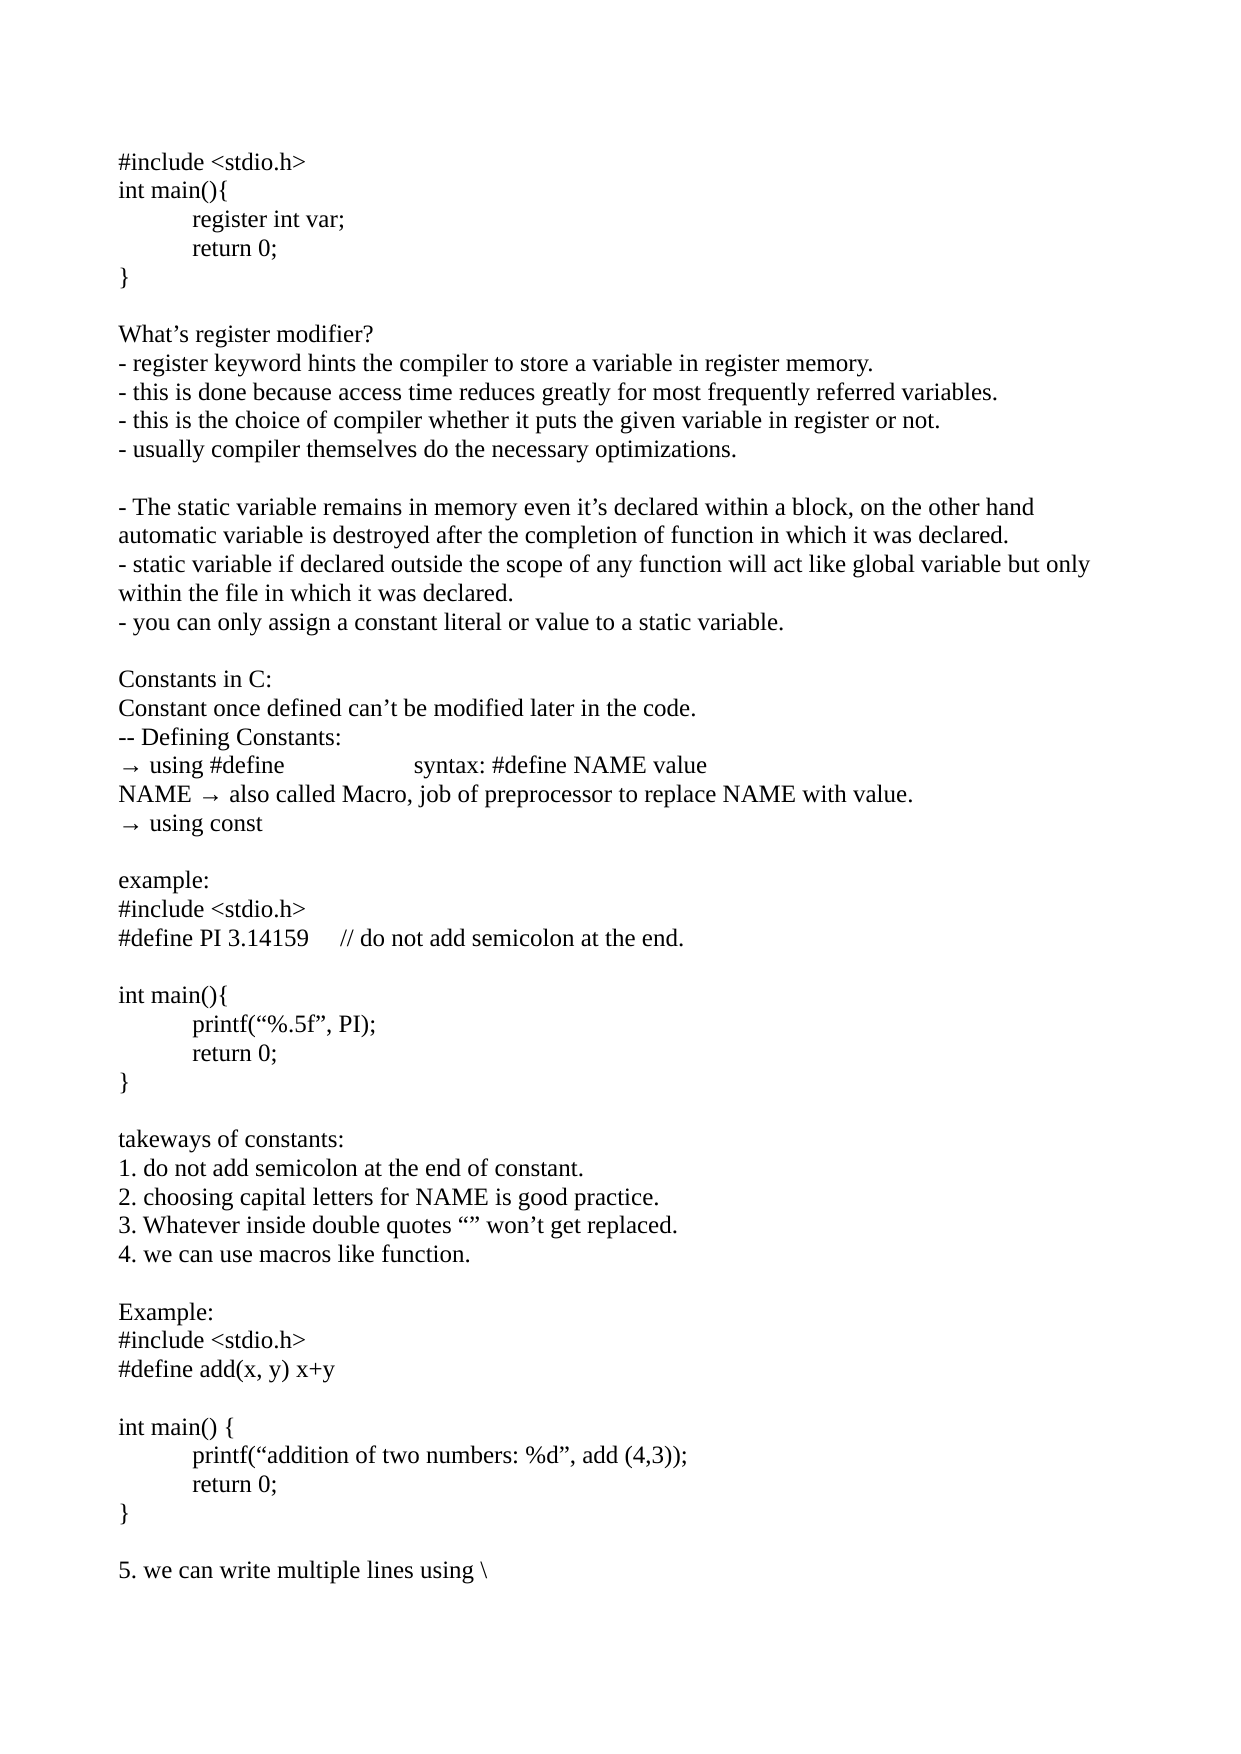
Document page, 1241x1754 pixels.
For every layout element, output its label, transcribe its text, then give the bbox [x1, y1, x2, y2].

text #define add(x, y) x+y [118, 1354, 1122, 1383]
text -- Defining Constants: [118, 722, 1122, 751]
text } [118, 1498, 1122, 1527]
text What’s register modifier? [118, 319, 1122, 348]
text #include <stdio.h> [118, 147, 1122, 176]
text 5. we can write multiple lines using \ [118, 1556, 1122, 1584]
text } [118, 1067, 1122, 1096]
text - The static variable remains in memory even it’s declared within a block, on the other hand automatic variable is destroyed after the completion of function in which it was declared. [118, 492, 1122, 549]
text - you can only assign a constant literal or value to a static variable. [118, 607, 1122, 636]
text register int var; [118, 204, 1122, 233]
text takeways of constants: [118, 1124, 1122, 1153]
text - this is the choice of compiler whether it puts the given variable in register or not. [118, 406, 1122, 434]
text printf(“%.5f”, PI); [118, 1009, 1122, 1038]
text 4. we can use macros like function. [118, 1239, 1122, 1268]
text return 0; [118, 233, 1122, 262]
text 3. Whatever inside double quotes “” won’t get replaced. [118, 1211, 1122, 1239]
text int main(){ [118, 981, 1122, 1009]
text printf(“addition of two numbers: %d”, add (4,3)); [118, 1441, 1122, 1469]
text #define PI 3.14159 // do not add semicolon at the end. [118, 923, 1122, 952]
text example: [118, 866, 1122, 894]
text → using #define syntax: #define NAME value [118, 751, 1122, 779]
text - usually compiler themselves do the necessary optimizations. [118, 434, 1122, 463]
text 2. choosing capital letters for NAME is good practice. [118, 1182, 1122, 1211]
text } [118, 262, 1122, 291]
text → using const [118, 808, 1122, 837]
text Constants in C: [118, 664, 1122, 693]
text int main(){ [118, 176, 1122, 204]
text - static variable if declared outside the scope of any function will act like global variable but only within the file in which it was declared. [118, 549, 1122, 607]
text Constant once defined can’t be modified later in the code. [118, 693, 1122, 722]
text return 0; [118, 1469, 1122, 1498]
text Example: [118, 1297, 1122, 1326]
text NAME → also called Macro, job of preprocessor to replace NAME with value. [118, 779, 1122, 808]
text - register keyword hints the compiler to store a variable in register memory. [118, 348, 1122, 377]
text #include <stdio.h> [118, 894, 1122, 923]
text 1. do not add semicolon at the end of constant. [118, 1153, 1122, 1182]
text #include <stdio.h> [118, 1326, 1122, 1354]
text int main() { [118, 1412, 1122, 1441]
text return 0; [118, 1038, 1122, 1067]
text - this is done because access time reduces greatly for most frequently referred variables. [118, 377, 1122, 406]
